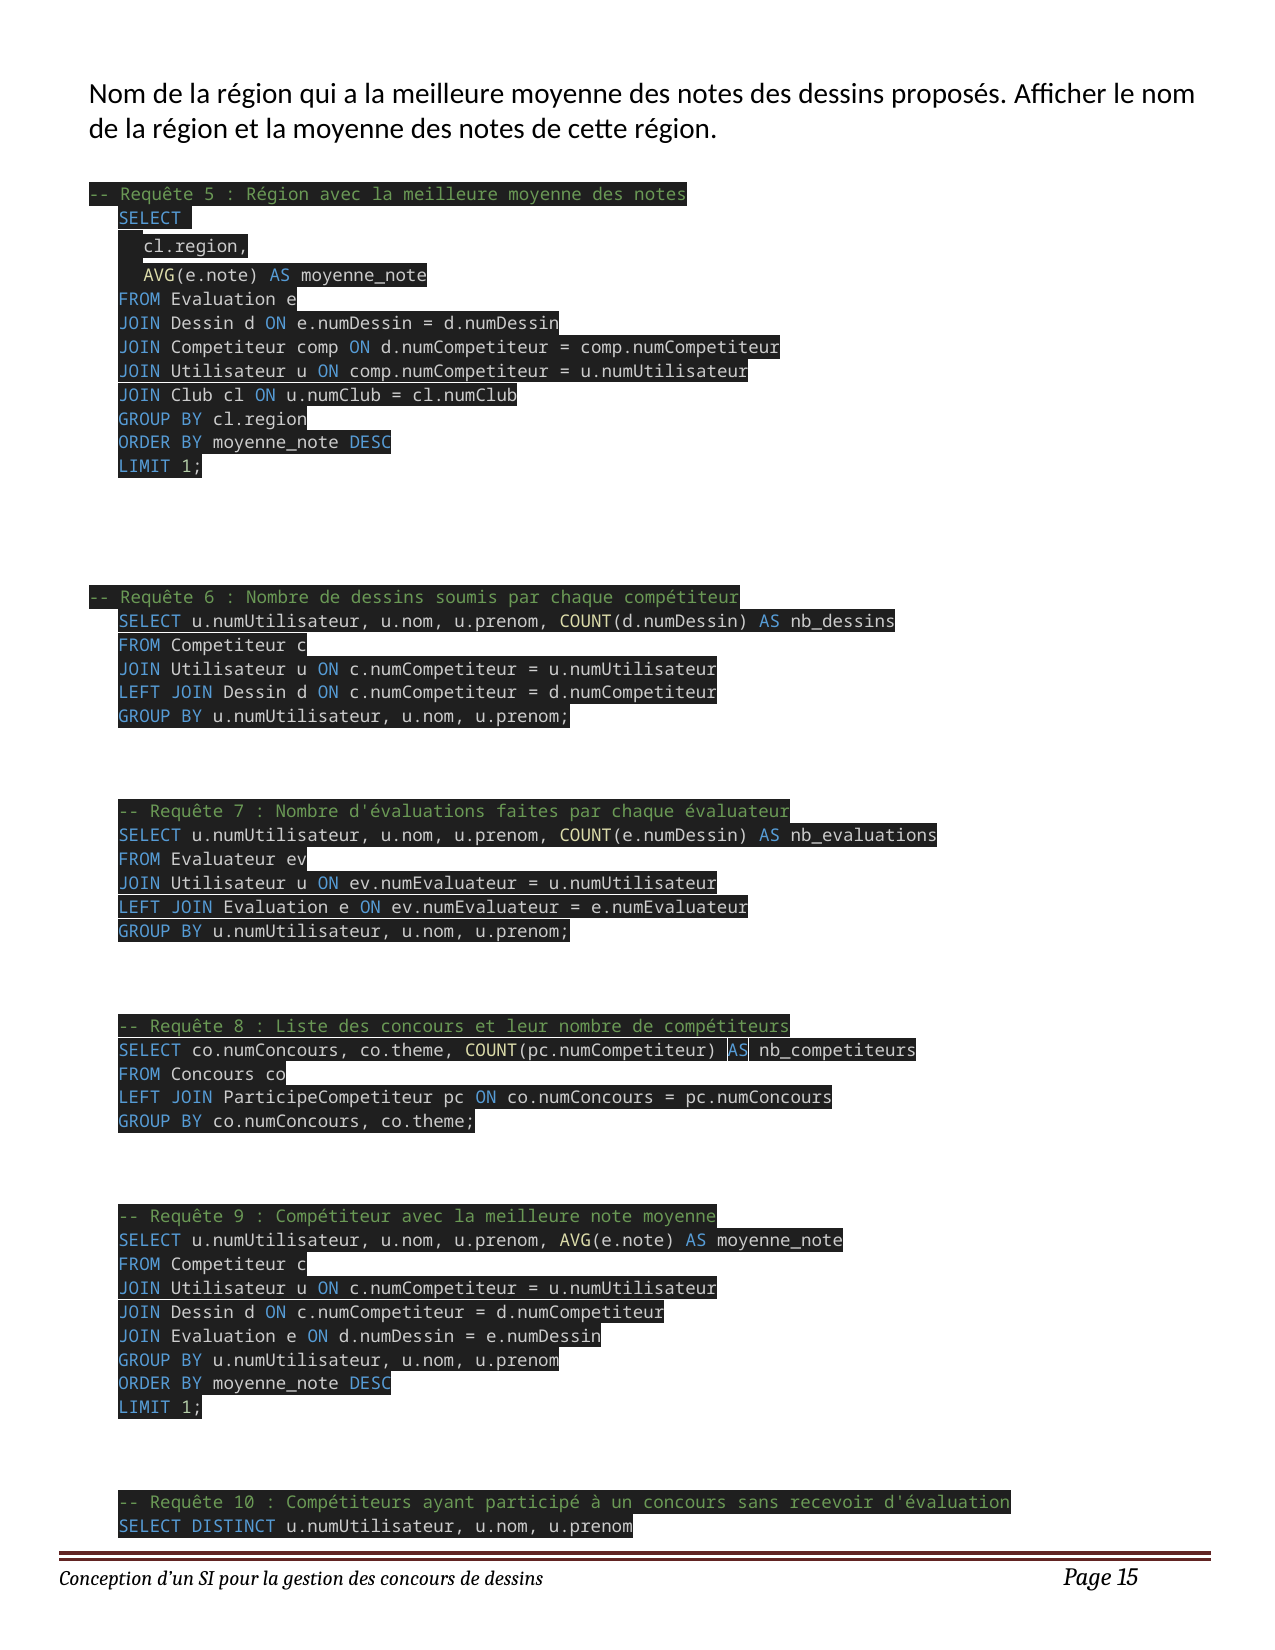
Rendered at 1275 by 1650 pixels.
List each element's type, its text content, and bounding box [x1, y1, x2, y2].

text SELECT [118, 206, 1122, 229]
text GROUP BY co.numConcours, co.theme; [118, 1109, 1122, 1133]
text -- Requête 6 : Nombre de dessins soumis par chaque compétiteur [88, 585, 1197, 609]
text LEFT JOIN Evaluation e ON ev.numEvaluateur = e.numEvaluateur [118, 894, 1122, 918]
text JOIN Utilisateur u ON c.numCompetiteur = u.numUtilisateur [118, 656, 1122, 680]
text JOIN Club cl ON u.numClub = cl.numClub [118, 382, 1122, 406]
text GROUP BY u.numUtilisateur, u.nom, u.prenom; [118, 704, 1122, 728]
text SELECT DISTINCT u.numUtilisateur, u.nom, u.prenom [118, 1514, 1122, 1538]
text -- Requête 5 : Région avec la meilleure moyenne des notes [88, 182, 1197, 206]
text -- Requête 8 : Liste des concours et leur nombre de compétiteurs [118, 1013, 1197, 1037]
text GROUP BY u.numUtilisateur, u.nom, u.prenom [118, 1347, 1122, 1371]
text JOIN Utilisateur u ON c.numCompetiteur = u.numUtilisateur [118, 1276, 1122, 1299]
text LEFT JOIN Dessin d ON c.numCompetiteur = d.numCompetiteur [118, 680, 1122, 704]
text -- Requête 7 : Nombre d'évaluations faites par chaque évaluateur [118, 799, 1197, 823]
text -- Requête 10 : Compétiteurs ayant participé à un concours sans recevoir d'évaluation [118, 1490, 1197, 1514]
text SELECT co.numConcours, co.theme, COUNT(pc.numCompetiteur) AS nb_competiteurs [118, 1037, 1122, 1061]
text JOIN Dessin d ON e.numDessin = d.numDessin [118, 311, 1122, 335]
text FROM Evaluateur ev [118, 847, 1122, 871]
text SELECT u.numUtilisateur, u.nom, u.prenom, AVG(e.note) AS moyenne_note [118, 1228, 1122, 1252]
text LEFT JOIN ParticipeCompetiteur pc ON co.numConcours = pc.numConcours [118, 1085, 1122, 1109]
text JOIN Utilisateur u ON ev.numEvaluateur = u.numUtilisateur [118, 871, 1122, 894]
text SELECT u.numUtilisateur, u.nom, u.prenom, COUNT(e.numDessin) AS nb_evaluations [118, 823, 1122, 847]
text FROM Concours co [118, 1061, 1122, 1085]
text LIMIT 1; [118, 454, 1122, 478]
text JOIN Dessin d ON c.numCompetiteur = d.numCompetiteur [118, 1299, 1122, 1323]
text Nom de la région qui a la meilleure moyenne des notes des dessins proposés. Afficher le nom de la région et la moyenne des notes de cette région. [88, 75, 1197, 146]
text GROUP BY u.numUtilisateur, u.nom, u.prenom; [118, 918, 1122, 942]
text FROM Competiteur c [118, 1252, 1122, 1276]
text ORDER BY moyenne_note DESC [118, 1371, 1122, 1395]
text GROUP BY cl.region [118, 406, 1122, 430]
text FROM Evaluation e [118, 287, 1122, 311]
text JOIN Evaluation e ON d.numDessin = e.numDessin [118, 1323, 1122, 1347]
text cl.region, [118, 229, 1122, 258]
text LIMIT 1; [118, 1395, 1122, 1419]
text AVG(e.note) AS moyenne_note [118, 258, 1122, 287]
text -- Requête 9 : Compétiteur avec la meilleure note moyenne [118, 1204, 1197, 1228]
text SELECT u.numUtilisateur, u.nom, u.prenom, COUNT(d.numDessin) AS nb_dessins [118, 609, 1122, 632]
text ORDER BY moyenne_note DESC [118, 430, 1122, 454]
text JOIN Competiteur comp ON d.numCompetiteur = comp.numCompetiteur [118, 335, 1122, 359]
text JOIN Utilisateur u ON comp.numCompetiteur = u.numUtilisateur [118, 359, 1122, 382]
text FROM Competiteur c [118, 632, 1122, 656]
